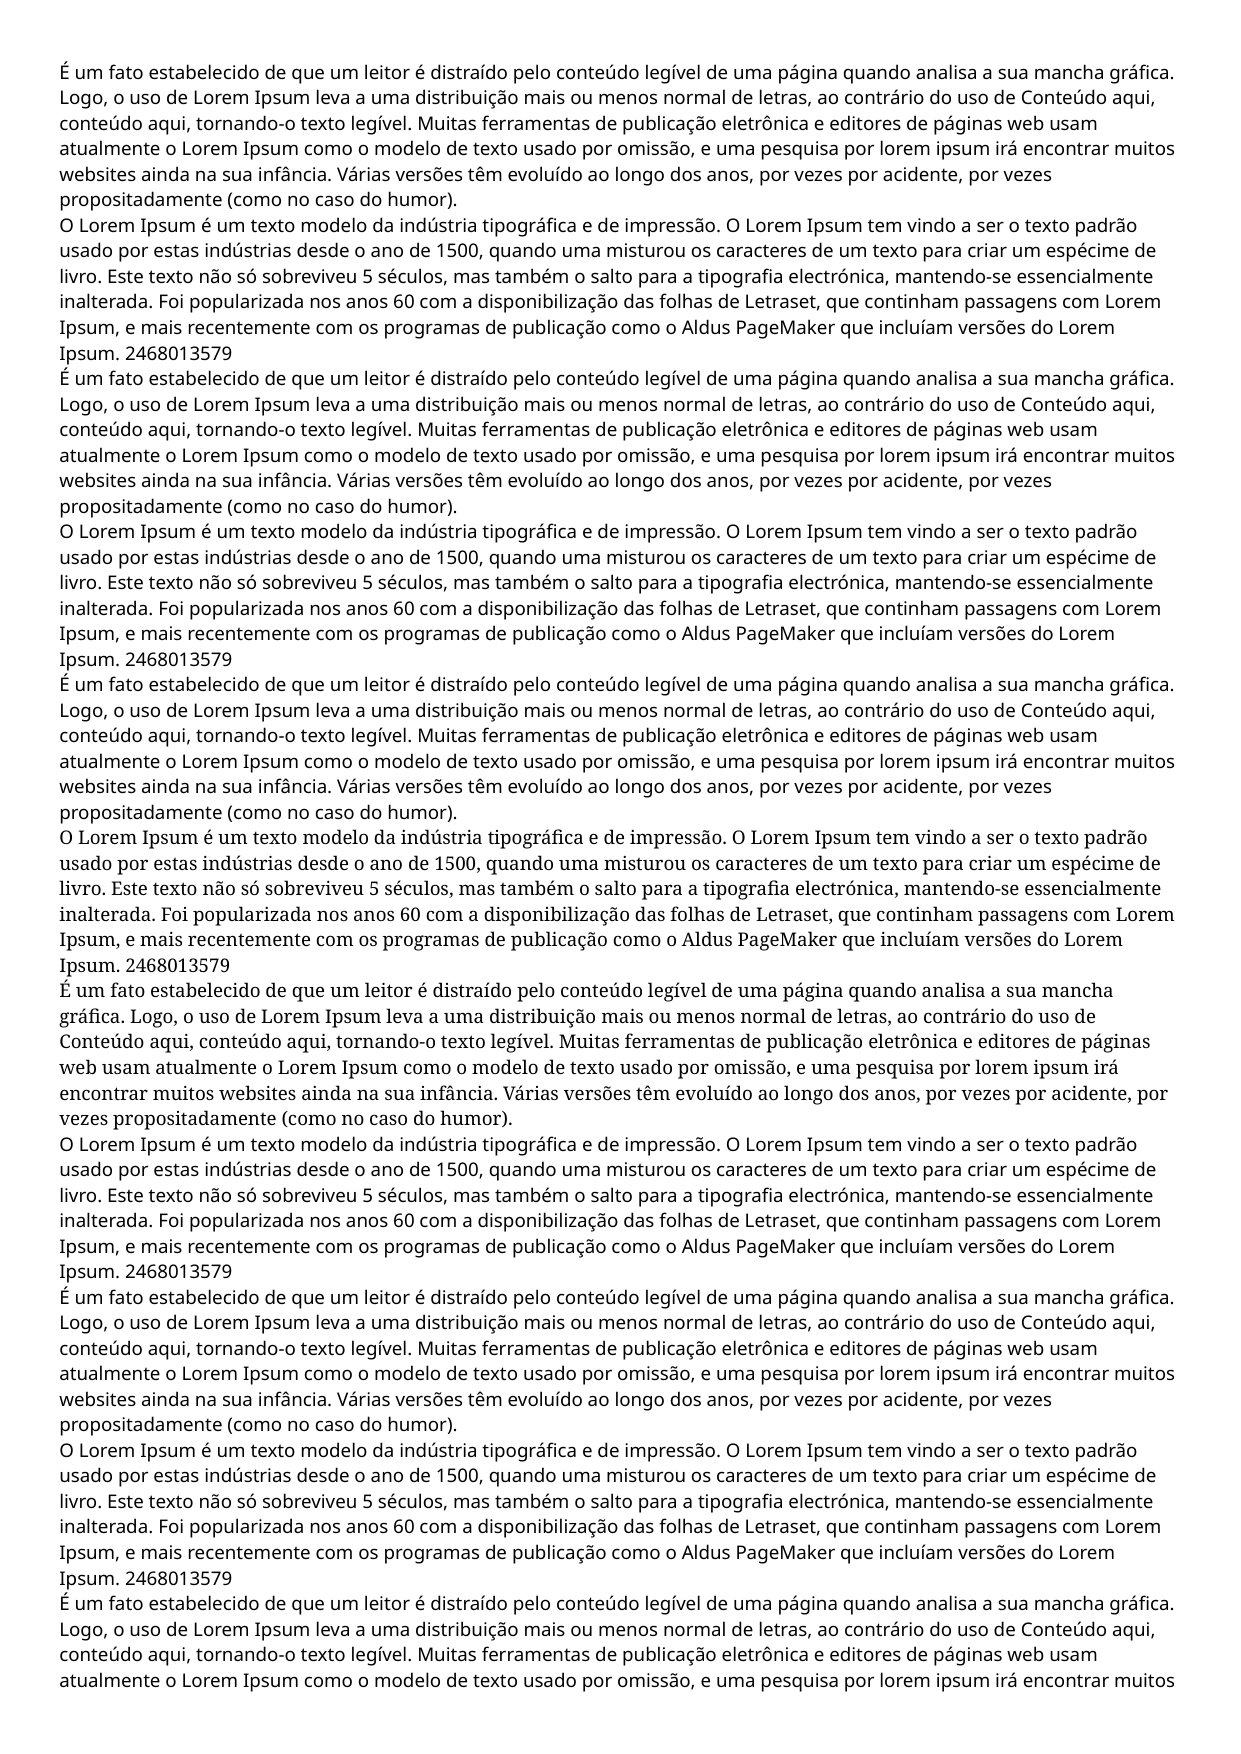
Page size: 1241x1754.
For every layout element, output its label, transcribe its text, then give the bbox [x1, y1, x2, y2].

text É um fato estabelecido de que um leitor é distraído pelo conteúdo legível de uma página quando analisa a sua mancha gráfica. Logo, o uso de Lorem Ipsum leva a uma distribuição mais ou menos normal de letras, ao contrário do uso de Conteúdo aqui, conteúdo aqui, tornando-o texto legível. Muitas ferramentas de publicação eletrônica e editores de páginas web usam atualmente o Lorem Ipsum como o modelo de texto usado por omissão, e uma pesquisa por lorem ipsum irá encontrar muitos websites ainda na sua infância. Várias versões têm evoluído ao longo dos anos, por vezes por acidente, por vezes propositadamente (como no caso do humor). [59, 978, 1181, 1131]
text É um fato estabelecido de que um leitor é distraído pelo conteúdo legível de uma página quando analisa a sua mancha gráfica. Logo, o uso de Lorem Ipsum leva a uma distribuição mais ou menos normal de letras, ao contrário do uso de Conteúdo aqui, conteúdo aqui, tornando-o texto legível. Muitas ferramentas de publicação eletrônica e editores de páginas web usam atualmente o Lorem Ipsum como o modelo de texto usado por omissão, e uma pesquisa por lorem ipsum irá encontrar muitos websites ainda na sua infância. Várias versões têm evoluído ao longo dos anos, por vezes por acidente, por vezes propositadamente (como no caso do humor). [59, 672, 1181, 825]
text É um fato estabelecido de que um leitor é distraído pelo conteúdo legível de uma página quando analisa a sua mancha gráfica. Logo, o uso de Lorem Ipsum leva a uma distribuição mais ou menos normal de letras, ao contrário do uso de Conteúdo aqui, conteúdo aqui, tornando-o texto legível. Muitas ferramentas de publicação eletrônica e editores de páginas web usam atualmente o Lorem Ipsum como o modelo de texto usado por omissão, e uma pesquisa por lorem ipsum irá encontrar muitos websites ainda na sua infância. Várias versões têm evoluído ao longo dos anos, por vezes por acidente, por vezes propositadamente (como no caso do humor). [59, 59, 1181, 212]
text O Lorem Ipsum é um texto modelo da indústria tipográfica e de impressão. O Lorem Ipsum tem vindo a ser o texto padrão usado por estas indústrias desde o ano de 1500, quando uma misturou os caracteres de um texto para criar um espécime de livro. Este texto não só sobreviveu 5 séculos, mas também o salto para a tipografia electrónica, mantendo-se essencialmente inalterada. Foi popularizada nos anos 60 com a disponibilização das folhas de Letraset, que continham passagens com Lorem Ipsum, e mais recentemente com os programas de publicação como o Aldus PageMaker que incluíam versões do Lorem Ipsum. 2468013579 [59, 212, 1181, 365]
text O Lorem Ipsum é um texto modelo da indústria tipográfica e de impressão. O Lorem Ipsum tem vindo a ser o texto padrão usado por estas indústrias desde o ano de 1500, quando uma misturou os caracteres de um texto para criar um espécime de livro. Este texto não só sobreviveu 5 séculos, mas também o salto para a tipografia electrónica, mantendo-se essencialmente inalterada. Foi popularizada nos anos 60 com a disponibilização das folhas de Letraset, que continham passagens com Lorem Ipsum, e mais recentemente com os programas de publicação como o Aldus PageMaker que incluíam versões do Lorem Ipsum. 2468013579 [59, 1131, 1181, 1284]
text O Lorem Ipsum é um texto modelo da indústria tipográfica e de impressão. O Lorem Ipsum tem vindo a ser o texto padrão usado por estas indústrias desde o ano de 1500, quando uma misturou os caracteres de um texto para criar um espécime de livro. Este texto não só sobreviveu 5 séculos, mas também o salto para a tipografia electrónica, mantendo-se essencialmente inalterada. Foi popularizada nos anos 60 com a disponibilização das folhas de Letraset, que continham passagens com Lorem Ipsum, e mais recentemente com os programas de publicação como o Aldus PageMaker que incluíam versões do Lorem Ipsum. 2468013579 [59, 518, 1181, 672]
text É um fato estabelecido de que um leitor é distraído pelo conteúdo legível de uma página quando analisa a sua mancha gráfica. Logo, o uso de Lorem Ipsum leva a uma distribuição mais ou menos normal de letras, ao contrário do uso de Conteúdo aqui, conteúdo aqui, tornando-o texto legível. Muitas ferramentas de publicação eletrônica e editores de páginas web usam atualmente o Lorem Ipsum como o modelo de texto usado por omissão, e uma pesquisa por lorem ipsum irá encontrar muitos [59, 1590, 1181, 1692]
text É um fato estabelecido de que um leitor é distraído pelo conteúdo legível de uma página quando analisa a sua mancha gráfica. Logo, o uso de Lorem Ipsum leva a uma distribuição mais ou menos normal de letras, ao contrário do uso de Conteúdo aqui, conteúdo aqui, tornando-o texto legível. Muitas ferramentas de publicação eletrônica e editores de páginas web usam atualmente o Lorem Ipsum como o modelo de texto usado por omissão, e uma pesquisa por lorem ipsum irá encontrar muitos websites ainda na sua infância. Várias versões têm evoluído ao longo dos anos, por vezes por acidente, por vezes propositadamente (como no caso do humor). [59, 1284, 1181, 1437]
text O Lorem Ipsum é um texto modelo da indústria tipográfica e de impressão. O Lorem Ipsum tem vindo a ser o texto padrão usado por estas indústrias desde o ano de 1500, quando uma misturou os caracteres de um texto para criar um espécime de livro. Este texto não só sobreviveu 5 séculos, mas também o salto para a tipografia electrónica, mantendo-se essencialmente inalterada. Foi popularizada nos anos 60 com a disponibilização das folhas de Letraset, que continham passagens com Lorem Ipsum, e mais recentemente com os programas de publicação como o Aldus PageMaker que incluíam versões do Lorem Ipsum. 2468013579 [59, 1437, 1181, 1590]
text O Lorem Ipsum é um texto modelo da indústria tipográfica e de impressão. O Lorem Ipsum tem vindo a ser o texto padrão usado por estas indústrias desde o ano de 1500, quando uma misturou os caracteres de um texto para criar um espécime de livro. Este texto não só sobreviveu 5 séculos, mas também o salto para a tipografia electrónica, mantendo-se essencialmente inalterada. Foi popularizada nos anos 60 com a disponibilização das folhas de Letraset, que continham passagens com Lorem Ipsum, e mais recentemente com os programas de publicação como o Aldus PageMaker que incluíam versões do Lorem Ipsum. 2468013579 [59, 825, 1181, 978]
text É um fato estabelecido de que um leitor é distraído pelo conteúdo legível de uma página quando analisa a sua mancha gráfica. Logo, o uso de Lorem Ipsum leva a uma distribuição mais ou menos normal de letras, ao contrário do uso de Conteúdo aqui, conteúdo aqui, tornando-o texto legível. Muitas ferramentas de publicação eletrônica e editores de páginas web usam atualmente o Lorem Ipsum como o modelo de texto usado por omissão, e uma pesquisa por lorem ipsum irá encontrar muitos websites ainda na sua infância. Várias versões têm evoluído ao longo dos anos, por vezes por acidente, por vezes propositadamente (como no caso do humor). [59, 365, 1181, 518]
